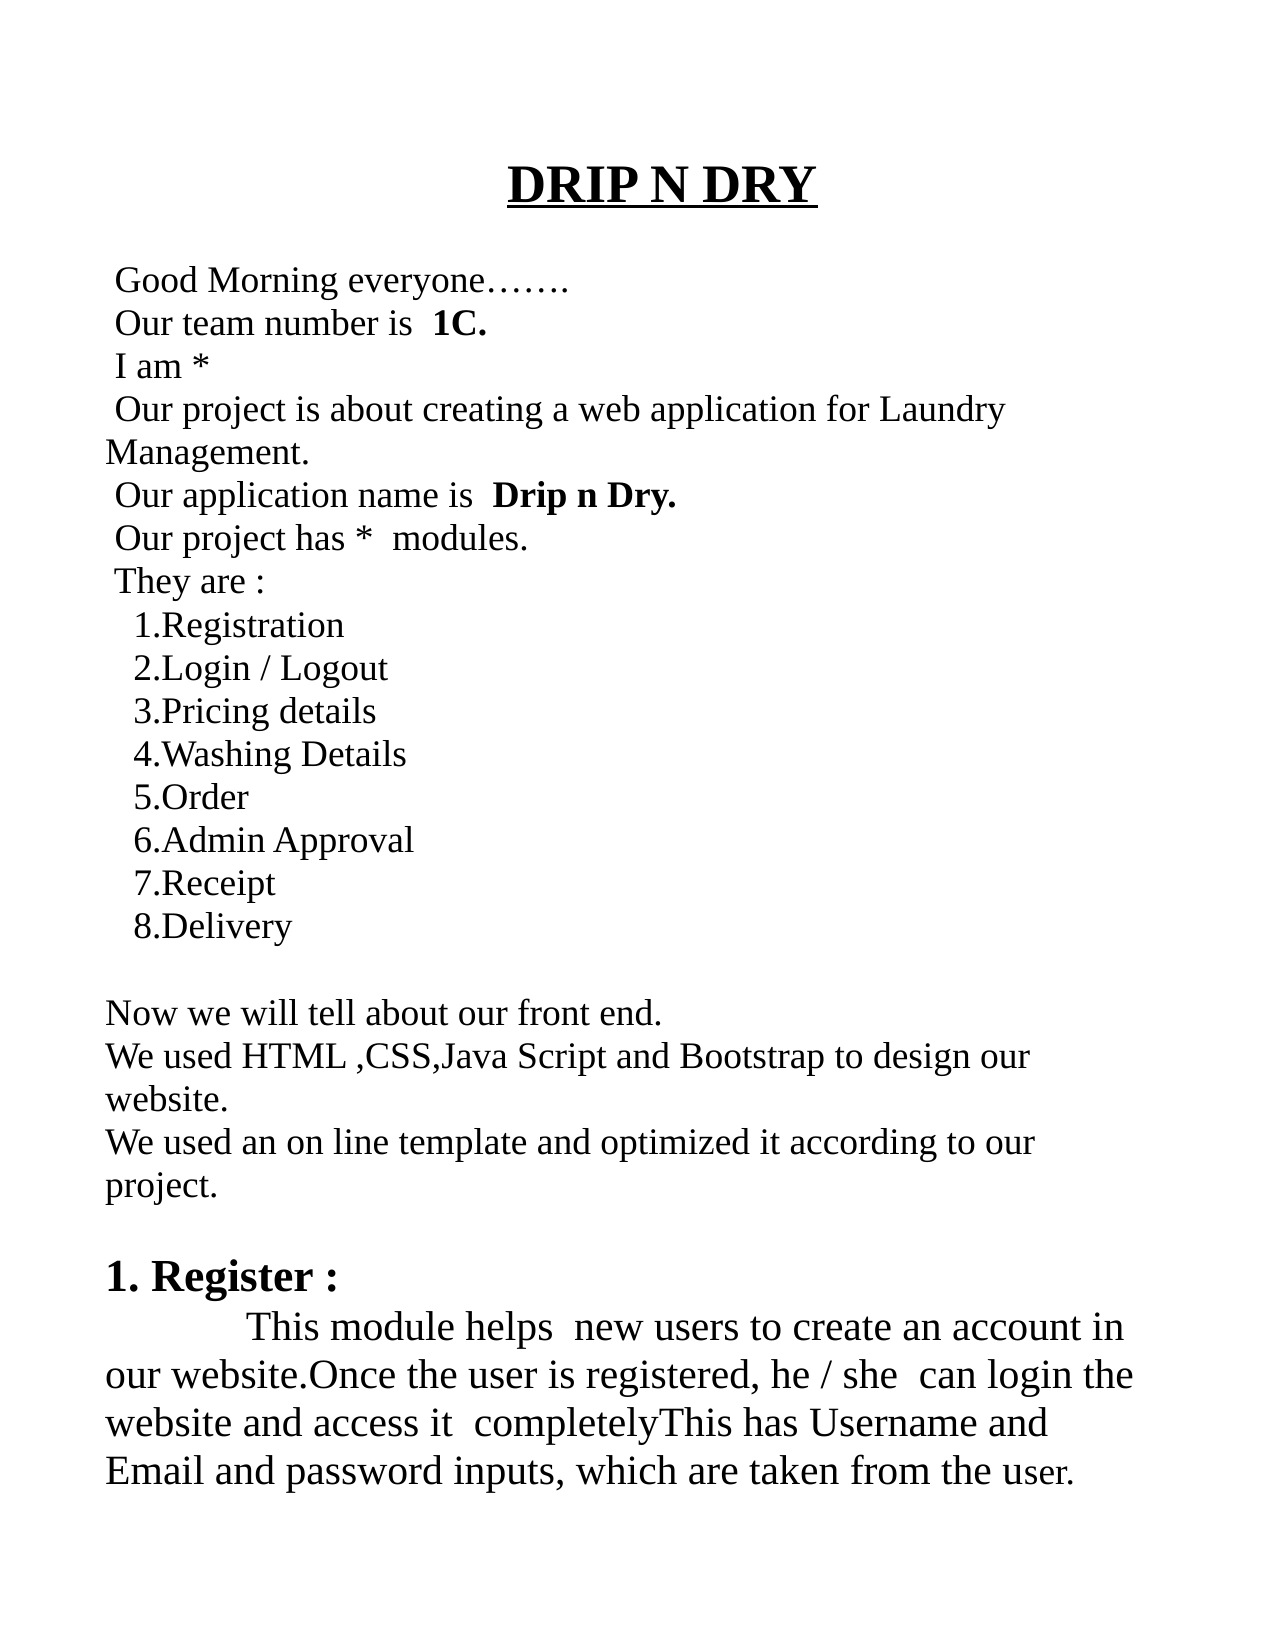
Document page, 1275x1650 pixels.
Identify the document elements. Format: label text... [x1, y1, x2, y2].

text Now we will tell about our front end. [105, 990, 1157, 1033]
text 4.Washing Details [105, 731, 1157, 774]
text DRIP N DRY [105, 152, 1157, 214]
text Our project has * modules. [105, 516, 1157, 559]
text They are : [105, 559, 1157, 602]
text 8.Delivery [105, 904, 1157, 947]
text Good Morning everyone……. [105, 257, 1157, 300]
text We used an on line template and optimized it according to our project. [105, 1119, 1157, 1206]
text 1.Registration [105, 602, 1157, 645]
text 5.Order [105, 774, 1157, 818]
text 6.Admin Approval [105, 818, 1157, 861]
text 3.Pricing details [105, 688, 1157, 731]
text We used HTML ,CSS,Java Script and Bootstrap to design our website. [105, 1033, 1157, 1119]
text This module helps new users to create an account in our website.Once the user is registered, he / she can login the website and access it completelyThis has Username and Email and password inputs, which are taken from the user. [105, 1302, 1157, 1493]
text 1. Register : [105, 1249, 1157, 1302]
text I am * [105, 343, 1157, 386]
text Our application name is Drip n Dry. [105, 473, 1157, 516]
text 7.Receipt [105, 861, 1157, 904]
text Our team number is 1C. [105, 300, 1157, 343]
text 2.Login / Logout [105, 645, 1157, 688]
text Our project is about creating a web application for Laundry Management. [105, 386, 1157, 473]
